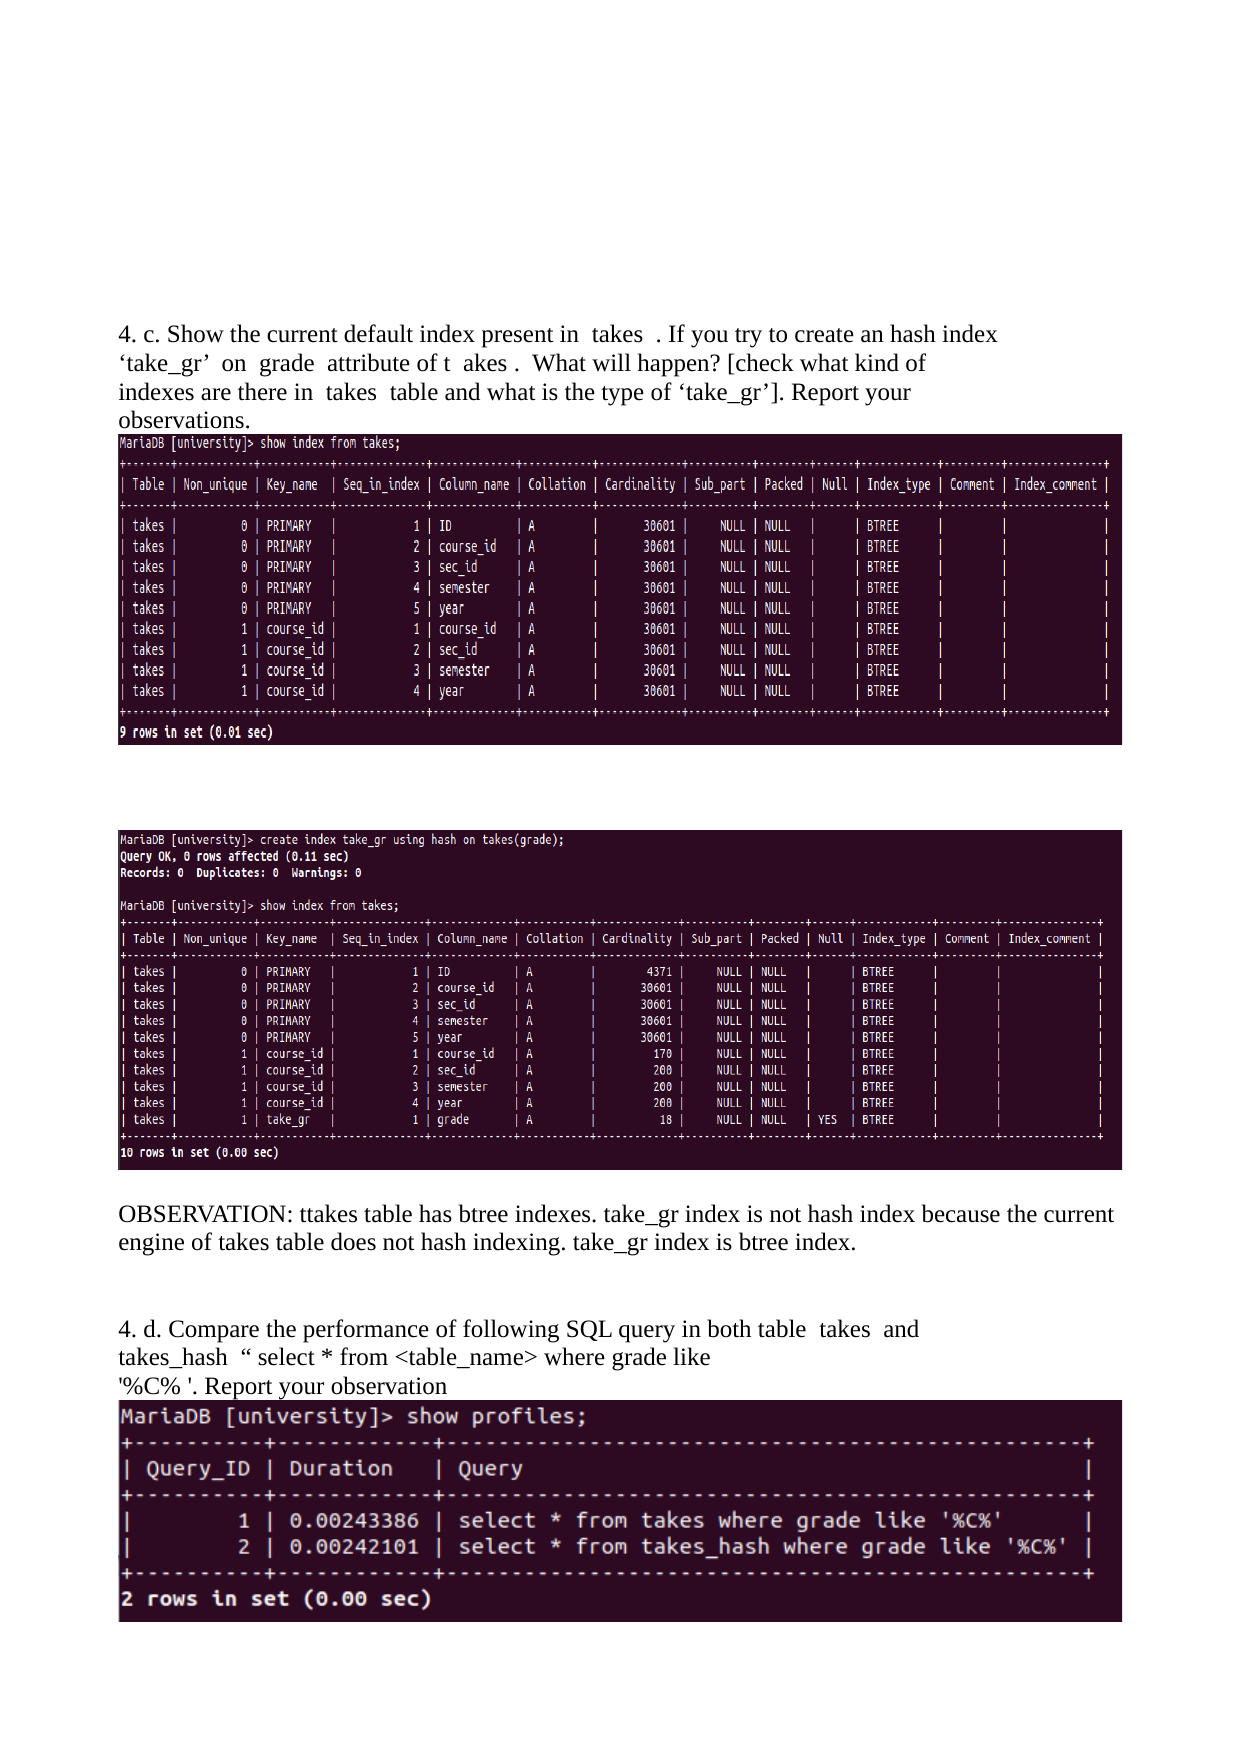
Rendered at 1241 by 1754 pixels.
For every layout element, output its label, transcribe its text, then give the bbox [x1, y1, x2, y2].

text ‘take_gr’ ​ on ​ grade ​ attribute of t ​ akes . ​ What will happen? [check what kind of [118, 348, 1122, 377]
text 4. c. Show the current default index present in ​ takes ​ . If you try to create an hash index [118, 319, 1122, 348]
text observations. [118, 406, 1122, 434]
text OBSERVATION: ttakes table has btree indexes. take_gr index is not hash index because the current engine of takes table does not hash indexing. take_gr index is btree index. [118, 1199, 1122, 1256]
picture [118, 830, 1123, 1170]
text indexes are there in ​ takes ​ table and what is the type of ‘take_gr’]. Report your [118, 377, 1122, 406]
text takes_hash ​ “​ select * from <table_name> where grade like [118, 1342, 1122, 1371]
text '%C%​ '. Report your observation [118, 1371, 1122, 1400]
text 4. d. Compare the performance of following SQL query in both table ​ takes ​ and [118, 1314, 1122, 1342]
picture [118, 434, 1123, 745]
picture [118, 1400, 1123, 1622]
